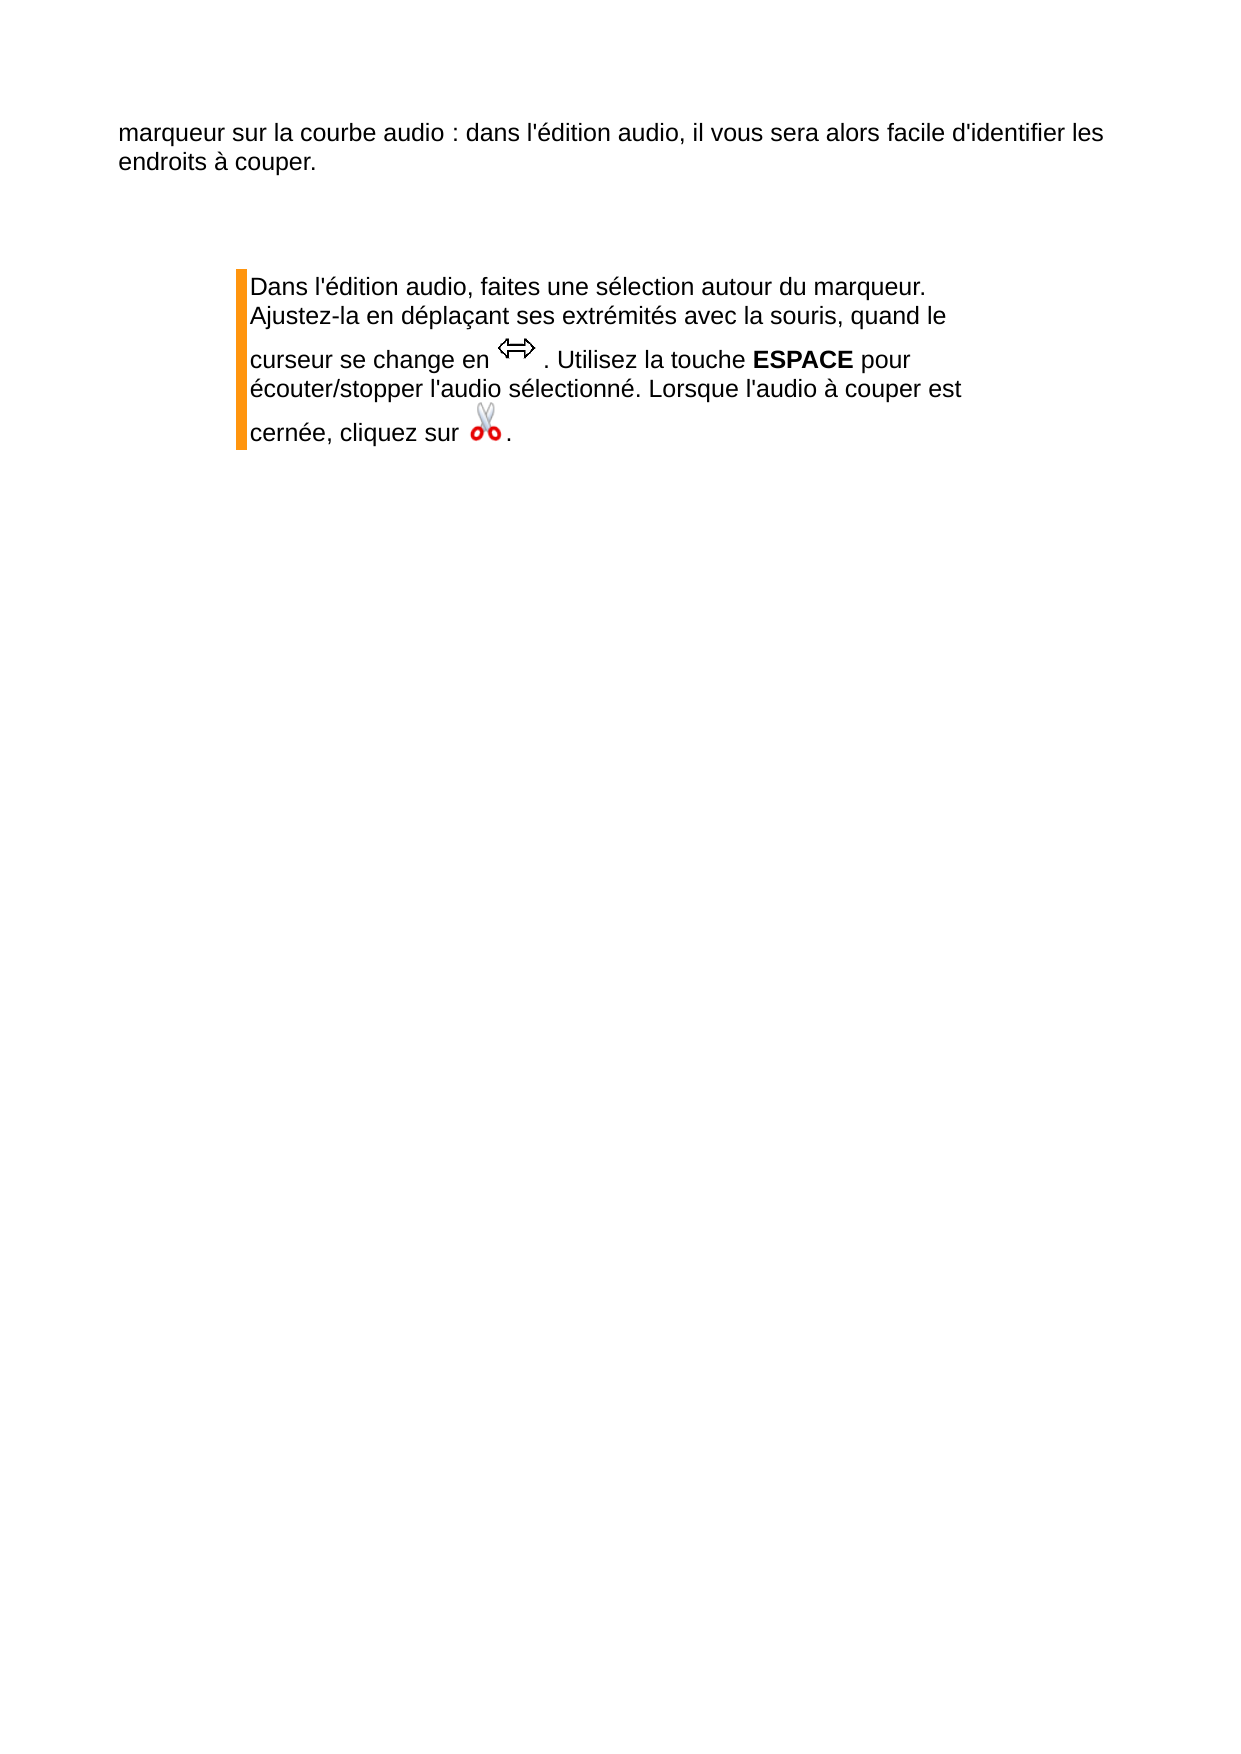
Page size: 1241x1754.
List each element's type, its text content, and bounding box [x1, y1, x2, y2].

text Dans l'édition audio, faites une sélection autour du marqueur. Ajustez-la en déplaçant ses extrémités avec la souris, quand le curseur se change en . Utilisez la touche ESPACE pour écouter/stopper l'audio sélectionné. Lorsque l'audio à couper est cernée, cliquez sur . [247, 269, 1004, 450]
picture [497, 329, 536, 369]
picture [466, 402, 506, 442]
text marqueur sur la courbe audio : dans l'édition audio, il vous sera alors facile d'identifier les endroits à couper. [118, 118, 1122, 176]
